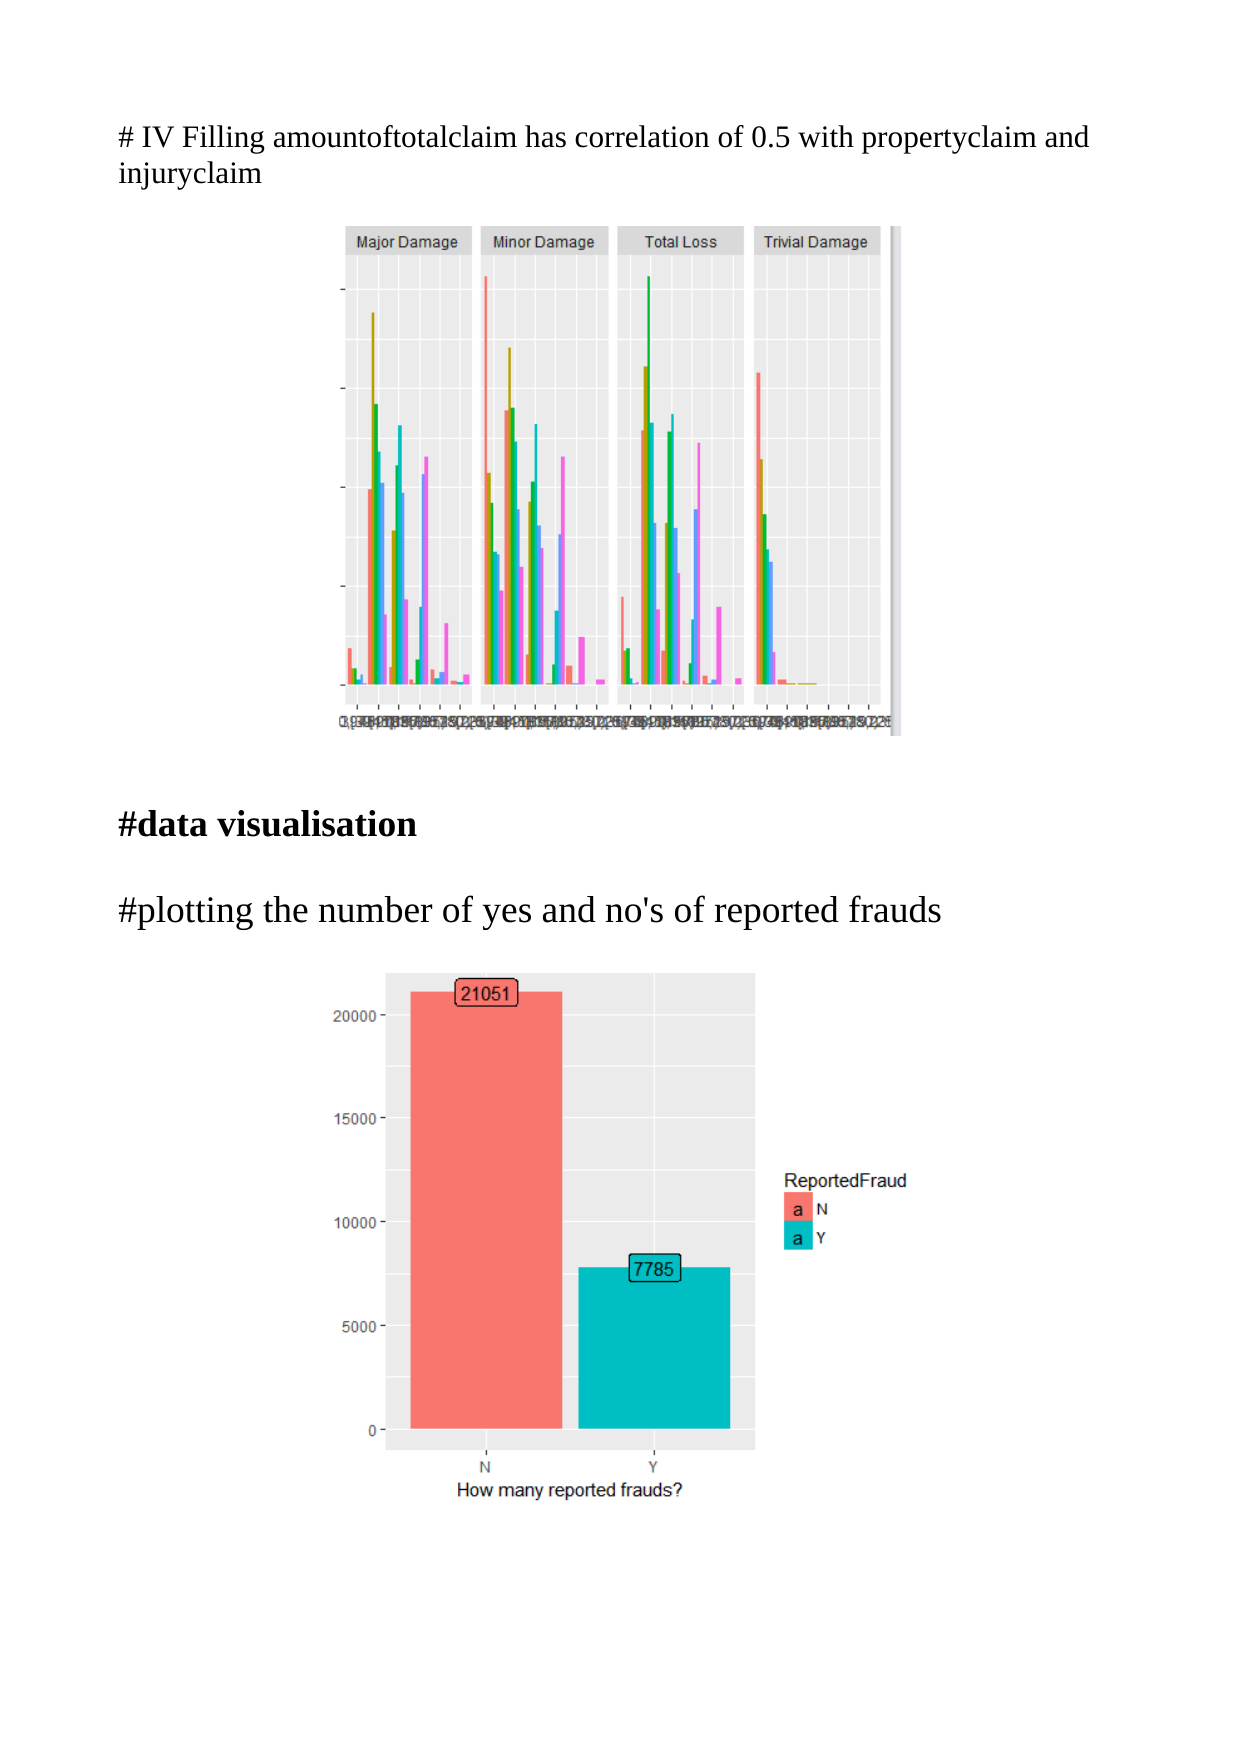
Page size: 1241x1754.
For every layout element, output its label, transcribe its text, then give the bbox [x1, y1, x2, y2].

picture [338, 226, 902, 736]
text #data visualisation [118, 801, 1122, 844]
text #plotting the number of yes and no's of reported frauds [118, 887, 1122, 930]
text # IV Filling amountoftotalclaim has correlation of 0.5 with propertyclaim and injuryclaim [118, 118, 1122, 190]
picture [328, 973, 912, 1504]
